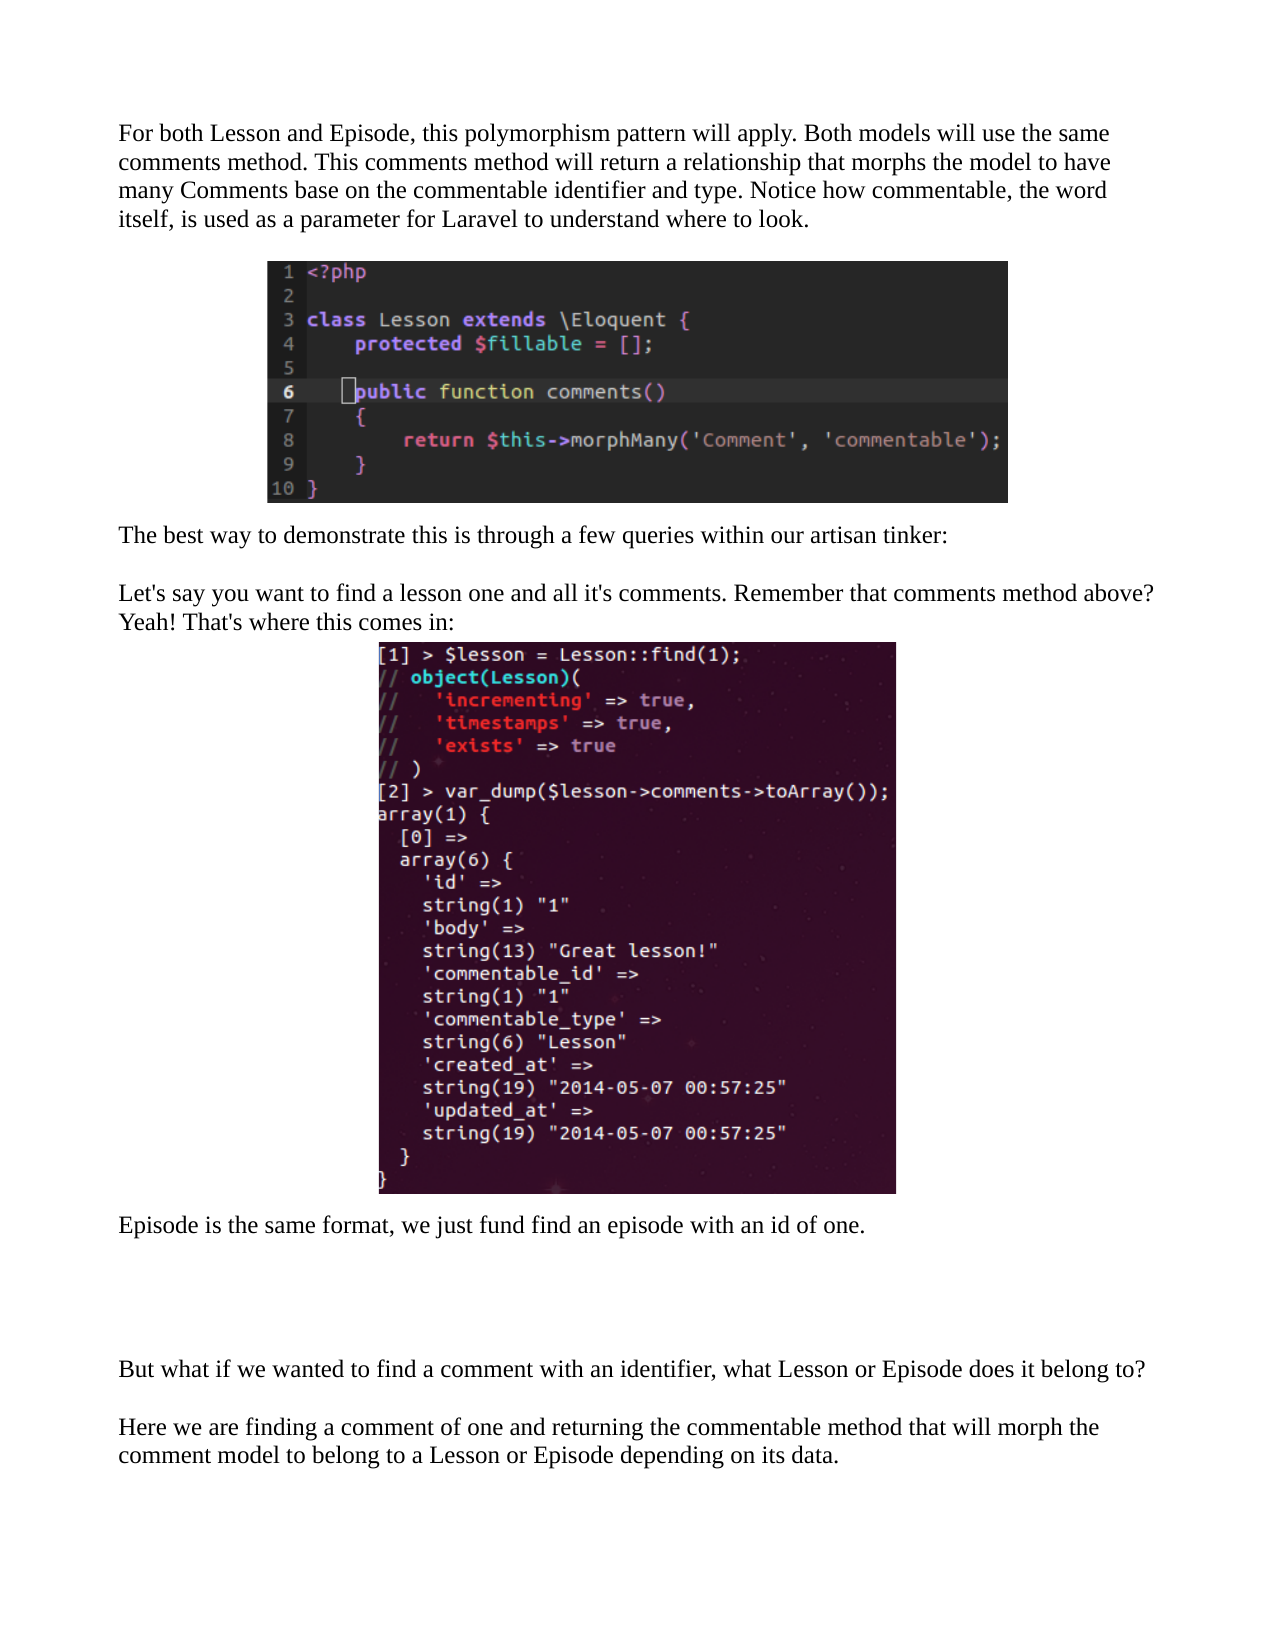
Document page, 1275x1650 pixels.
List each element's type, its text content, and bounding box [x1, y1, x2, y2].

picture [267, 261, 1008, 503]
picture [378, 642, 897, 1194]
text The best way to demonstrate this is through a few queries within our artisan tinker: [118, 521, 1157, 549]
text But what if we wanted to find a comment with an identifier, what Lesson or Episode does it belong to? [118, 1354, 1157, 1383]
text Here we are finding a comment of one and returning the commentable method that will morph the comment model to belong to a Lesson or Episode depending on its data. [118, 1412, 1157, 1469]
text Let's say you want to find a lesson one and all it's comments. Remember that comments method above? Yeah! That's where this comes in: [118, 578, 1157, 636]
text Episode is the same format, we just fund find an episode with an id of one. [118, 1211, 1157, 1239]
text For both Lesson and Episode, this polymorphism pattern will apply. Both models will use the same comments method. This comments method will return a relationship that morphs the model to have many Comments base on the commentable identifier and type. Notice how commentable, the word itself, is used as a parameter for Laravel to understand where to look. [118, 118, 1157, 233]
